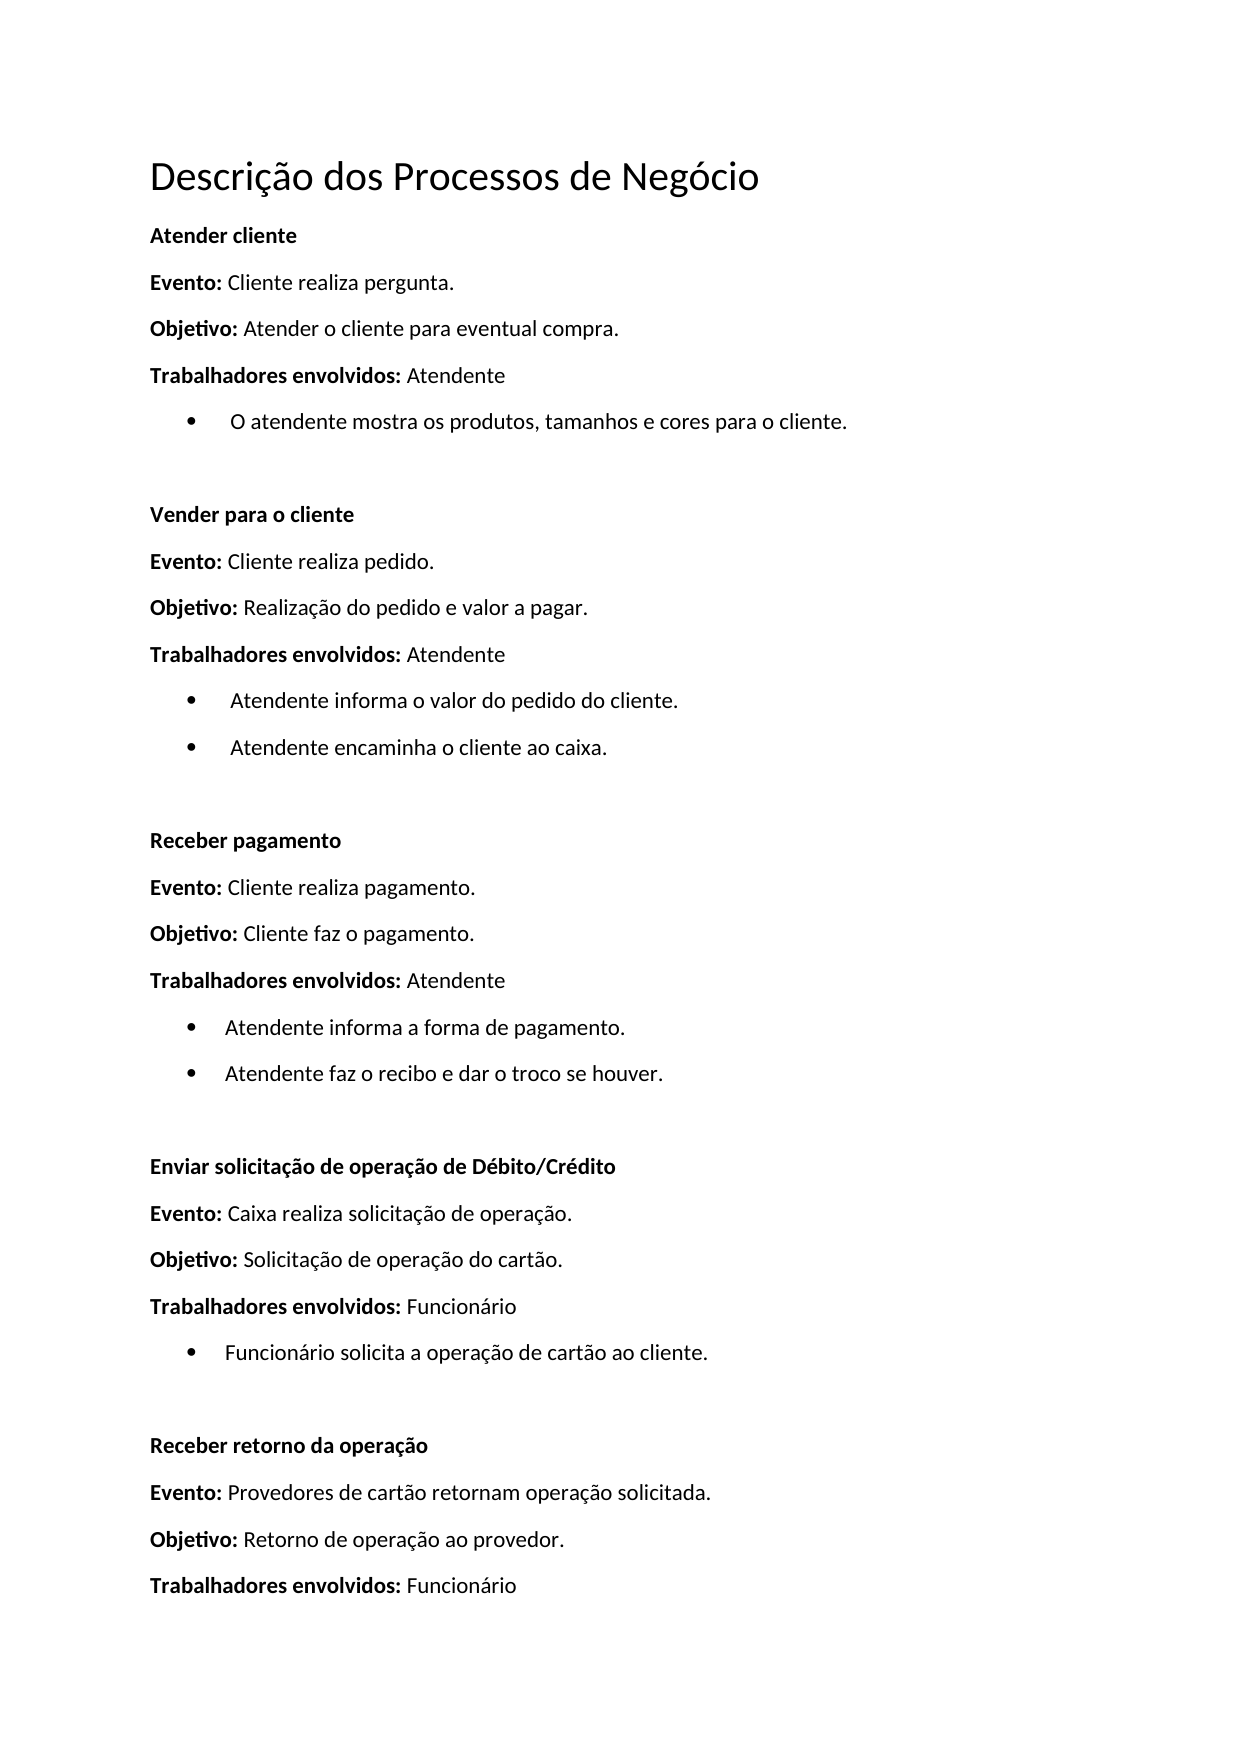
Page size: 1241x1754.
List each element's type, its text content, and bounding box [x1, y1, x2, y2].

text Trabalhadores envolvidos: Atendente [150, 640, 1090, 668]
text Evento: Caixa realiza solicitação de operação. [150, 1199, 1090, 1227]
text Evento: Cliente realiza pergunta. [150, 268, 1090, 296]
list Atendente informa a forma de pagamento. [187, 1013, 1090, 1041]
list O atendente mostra os produtos, tamanhos e cores para o cliente. [187, 407, 1090, 435]
list Atendente encaminha o cliente ao caixa. [187, 733, 1090, 761]
text Receber retorno da operação [150, 1432, 1090, 1460]
text Trabalhadores envolvidos: Funcionário [150, 1571, 1090, 1599]
text Receber pagamento [150, 826, 1090, 854]
text Trabalhadores envolvidos: Atendente [150, 361, 1090, 389]
text Objetivo: Atender o cliente para eventual compra. [150, 314, 1090, 342]
text Descrição dos Processos de Negócio [150, 150, 1090, 201]
text Objetivo: Cliente faz o pagamento. [150, 919, 1090, 947]
list Funcionário solicita a operação de cartão ao cliente. [187, 1338, 1090, 1367]
list Atendente informa o valor do pedido do cliente. [187, 687, 1090, 715]
text Trabalhadores envolvidos: Atendente [150, 966, 1090, 994]
text Enviar solicitação de operação de Débito/Crédito [150, 1152, 1090, 1180]
text Trabalhadores envolvidos: Funcionário [150, 1292, 1090, 1320]
text Objetivo: Realização do pedido e valor a pagar. [150, 593, 1090, 622]
list Atendente faz o recibo e dar o troco se houver. [187, 1059, 1090, 1087]
text Objetivo: Solicitação de operação do cartão. [150, 1245, 1090, 1273]
text Objetivo: Retorno de operação ao provedor. [150, 1525, 1090, 1553]
text Atender cliente [150, 221, 1090, 249]
text Evento: Cliente realiza pedido. [150, 547, 1090, 575]
text Vender para o cliente [150, 500, 1090, 528]
text Evento: Cliente realiza pagamento. [150, 873, 1090, 901]
text Evento: Provedores de cartão retornam operação solicitada. [150, 1478, 1090, 1506]
